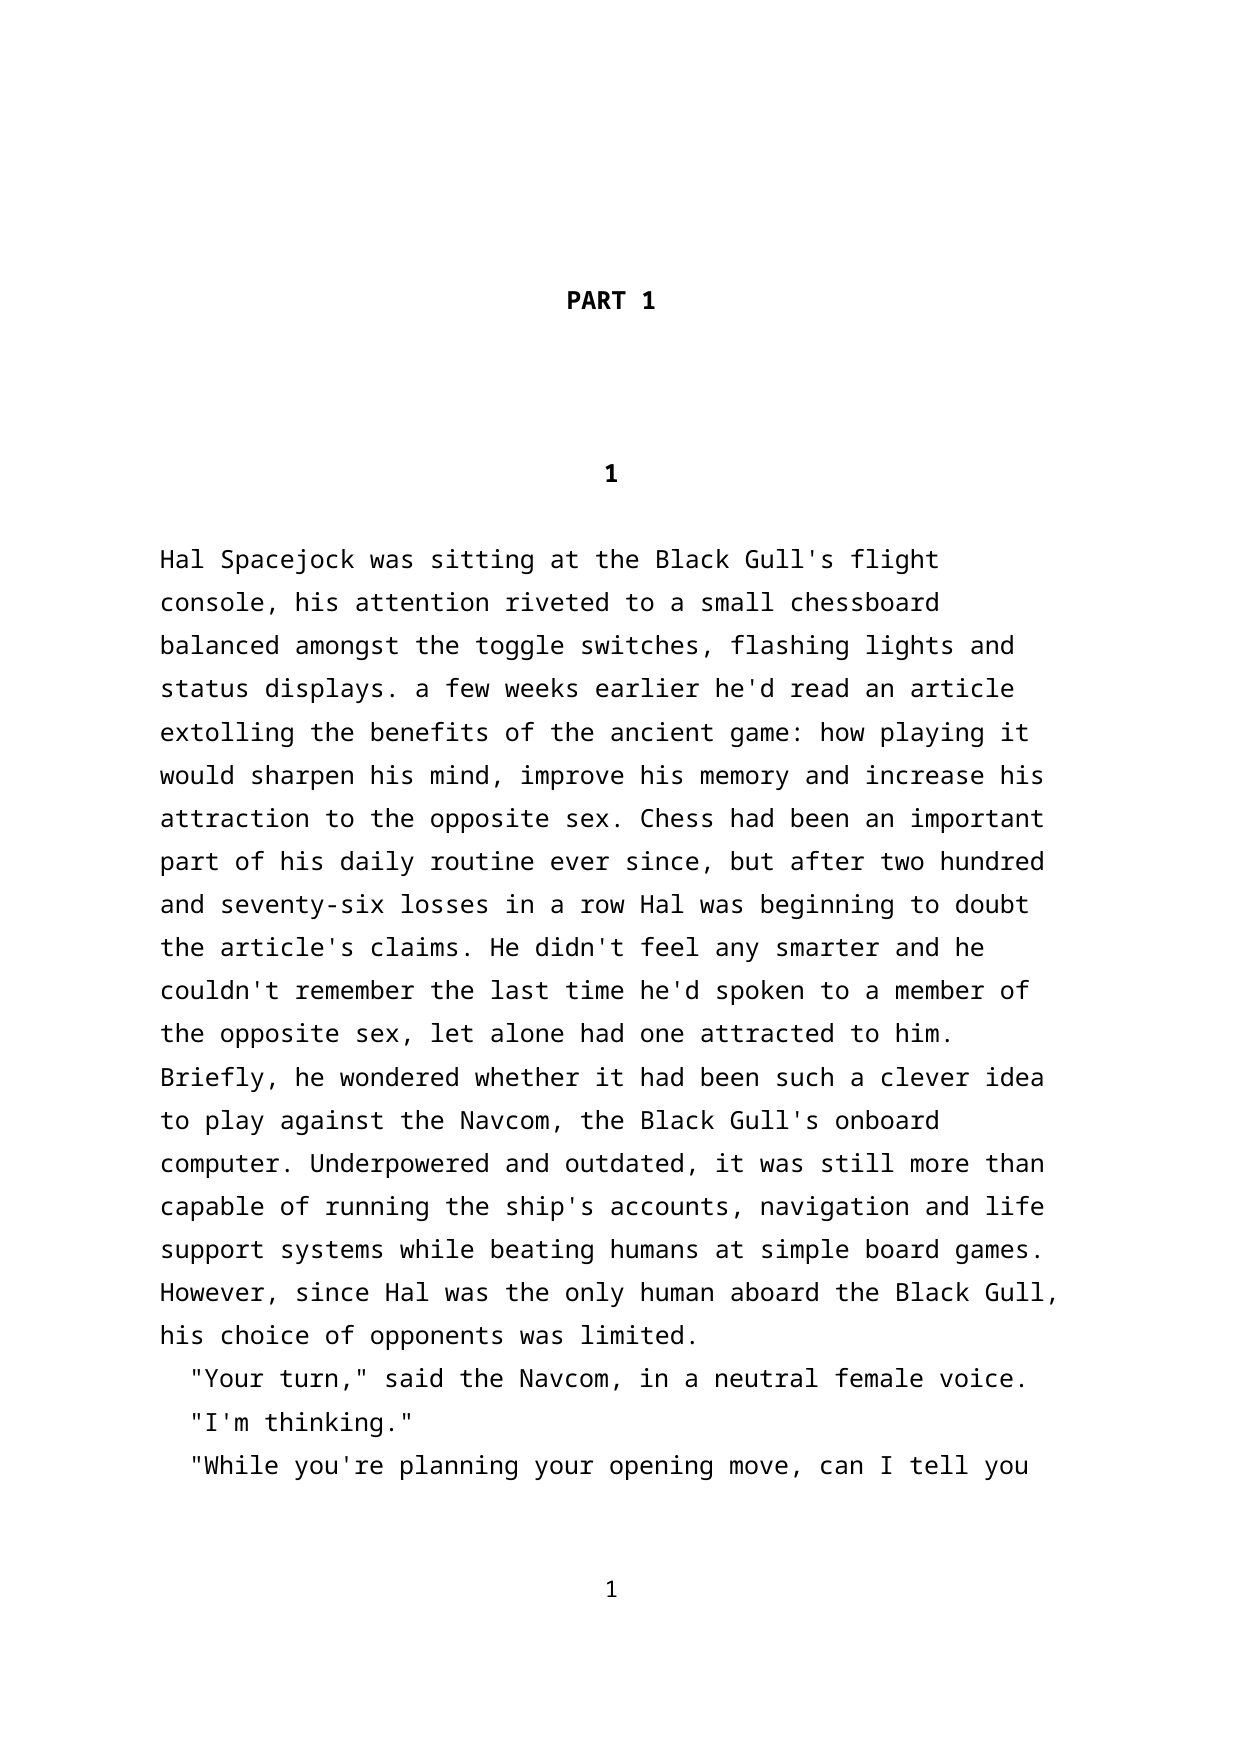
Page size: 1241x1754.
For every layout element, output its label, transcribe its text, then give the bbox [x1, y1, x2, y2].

text "Your turn," said the Navcom, in a neutral female voice. [159, 1353, 1063, 1396]
subtitle Part 1 [159, 275, 1063, 318]
text Hal Spacejock was sitting at the Black Gull's flight console, his attention riveted to a small chessboard balanced amongst the toggle switches, flashing lights and status displays. a few weeks earlier he'd read an article extolling the benefits of the ancient game: how playing it would sharpen his mind, improve his memory and increase his attraction to the opposite sex. Chess had been an important part of his daily routine ever since, but after two hundred and seventy-six losses in a row Hal was beginning to doubt the article's claims. He didn't feel any smarter and he couldn't remember the last time he'd spoken to a member of the opposite sex, let alone had one attracted to him. Briefly, he wondered whether it had been such a clever idea to play against the Navcom, the Black Gull's onboard computer. Underpowered and outdated, it was still more than capable of running the ship's accounts, navigation and life support systems while beating humans at simple board games. However, since Hal was the only human aboard the Black Gull, his choice of opponents was limited. [159, 534, 1063, 1353]
text "I'm thinking." [159, 1396, 1063, 1439]
text "While you're planning your opening move, can I tell you [159, 1439, 1063, 1483]
subtitle 1 [159, 448, 1063, 491]
